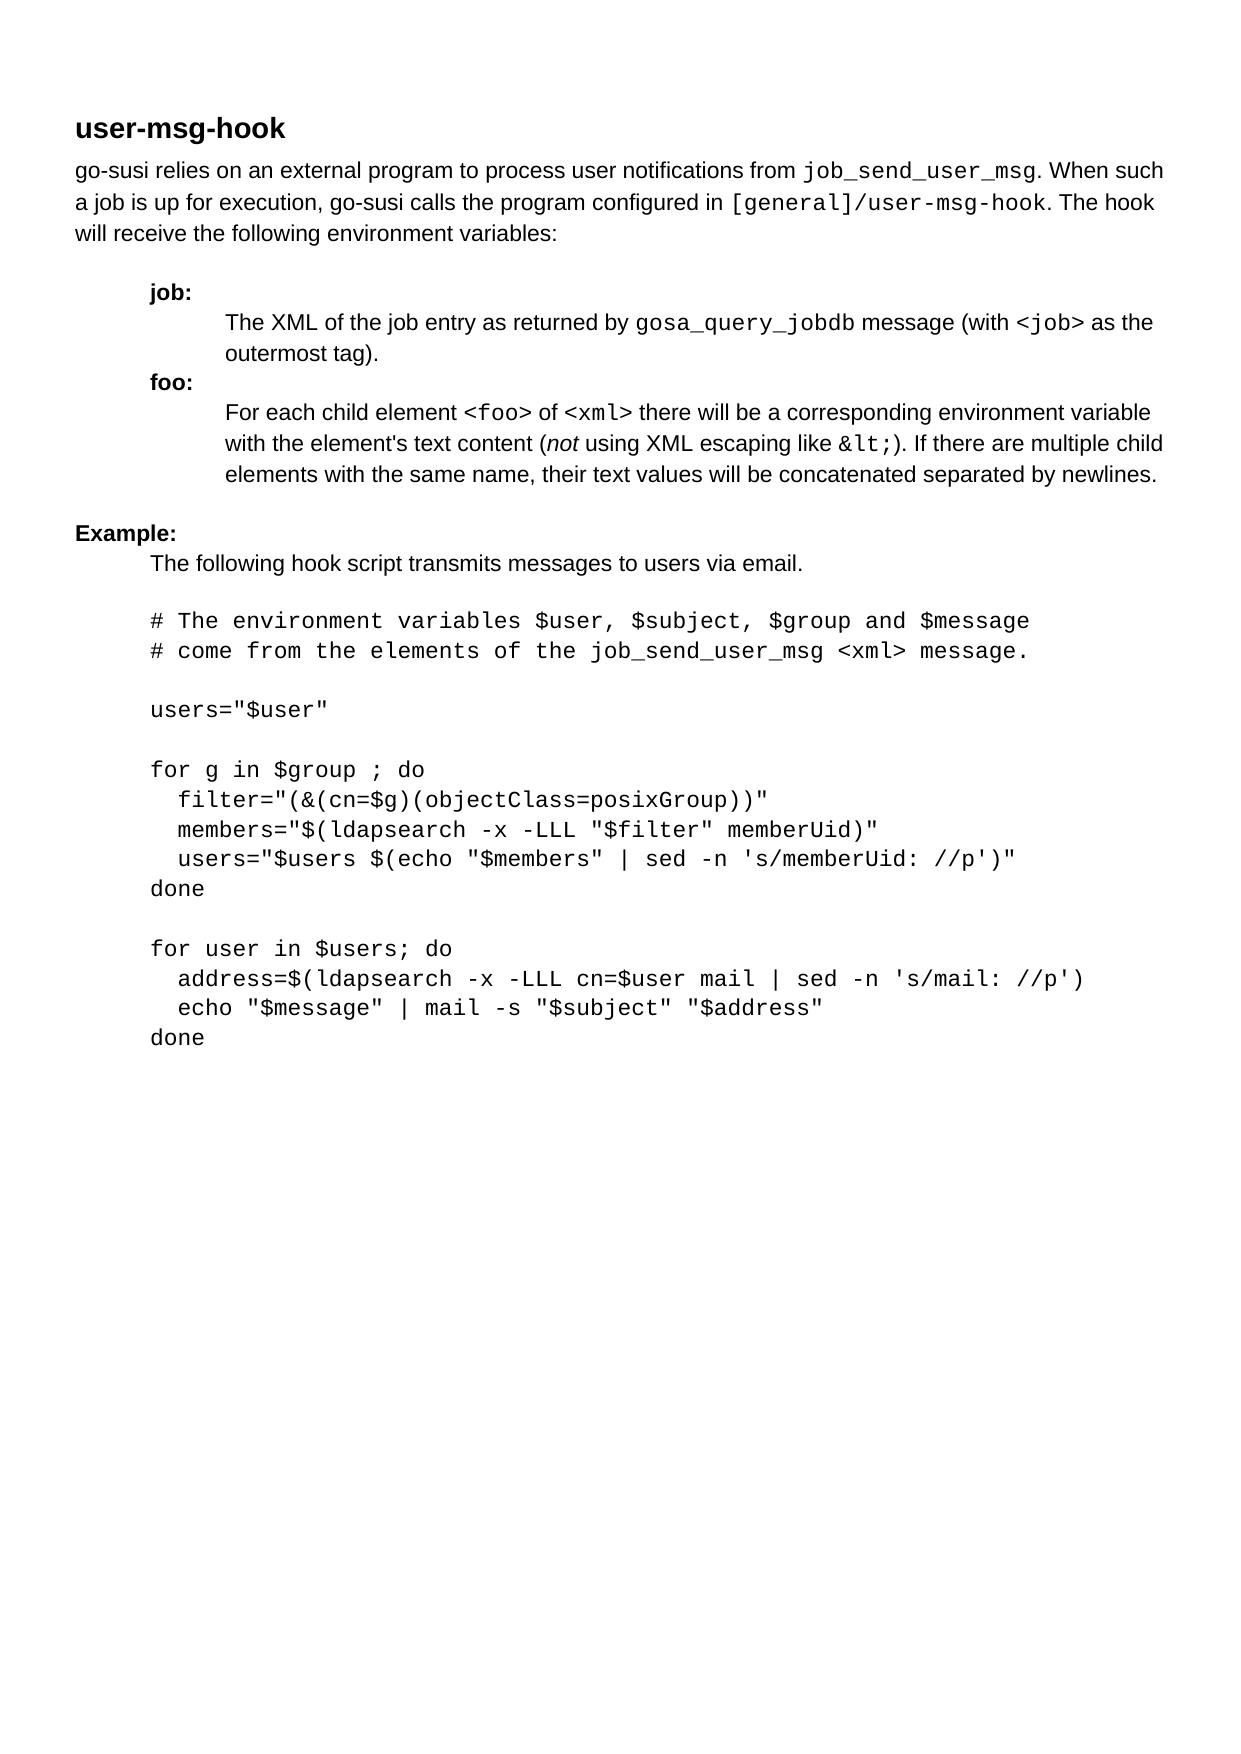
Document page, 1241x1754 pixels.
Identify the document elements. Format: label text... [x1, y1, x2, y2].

text users="$users $(echo "$members" | sed -n 's/memberUid: //p')" [150, 848, 1165, 874]
text members="$(ldapsearch -x -LLL "$filter" memberUid)" [150, 818, 1165, 844]
text foo: [150, 370, 1165, 396]
text for g in $group ; do [150, 758, 1165, 784]
text job: [150, 280, 1165, 305]
text The XML of the job entry as returned by gosa_query_jobdb message (with <job> as the outermost tag). [225, 309, 1165, 366]
text For each child element <foo> of <xml> there will be a corresponding environment variable with the element's text content (not using XML escaping like &lt;). If there are multiple child elements with the same name, their text values will be concatenated separated by newlines. [225, 399, 1165, 488]
text # come from the elements of the job_send_user_msg <xml> message. [150, 639, 1165, 665]
text echo "$message" | mail -s "$subject" "$address" [150, 997, 1165, 1023]
text The following hook script transmits messages to users via email. [150, 550, 1165, 576]
text filter="(&(cn=$g)(objectClass=posixGroup))" [150, 788, 1165, 814]
text # The environment variables $user, $subject, $group and $message [150, 609, 1165, 635]
text users="$user" [150, 699, 1165, 725]
text go-susi relies on an external program to process user notifications from job_send_user_msg. When such a job is up for execution, go-susi calls the program configured in [general]/user-msg-hook. The hook will receive the following environment variables: [75, 158, 1165, 247]
text done [150, 877, 1165, 903]
text Example: [75, 521, 1165, 546]
text done [150, 1026, 1165, 1052]
subtitle user-msg-hook [75, 112, 1165, 145]
text address=$(ldapsearch -x -LLL cn=$user mail | sed -n 's/mail: //p') [150, 967, 1165, 993]
text for user in $users; do [150, 937, 1165, 963]
